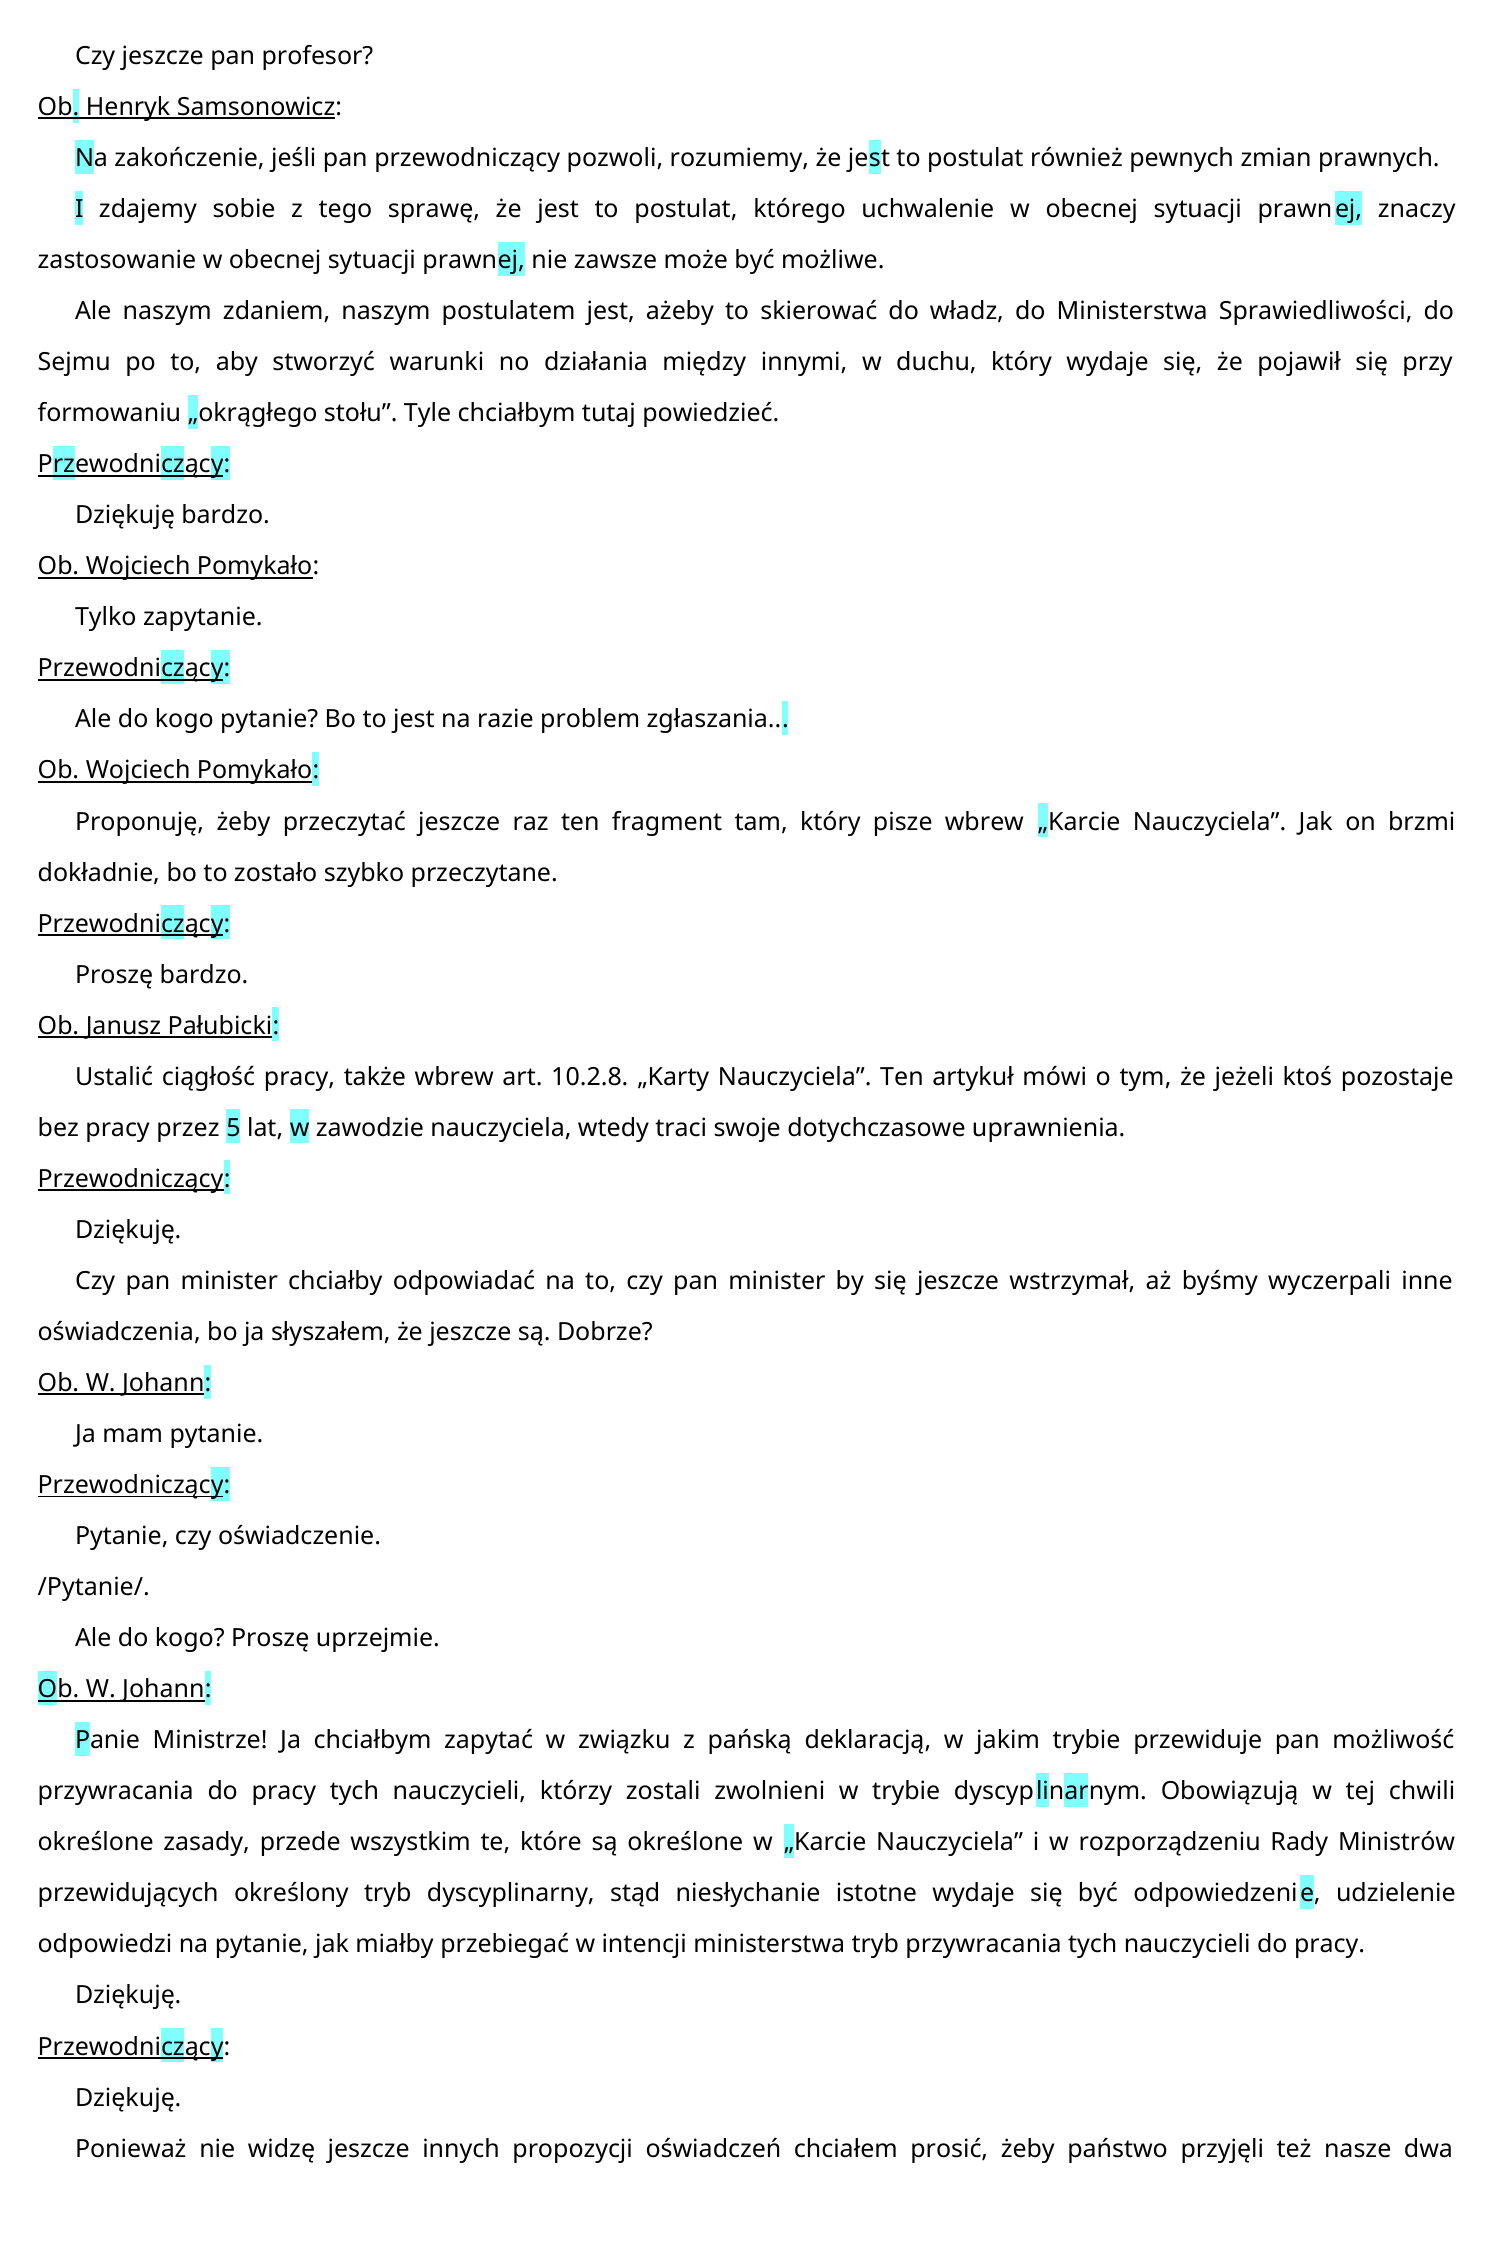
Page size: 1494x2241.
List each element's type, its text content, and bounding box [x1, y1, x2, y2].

text Ob. Wojciech Pomykało: [37, 752, 1456, 786]
text Ja mam pytanie. [37, 1416, 1456, 1450]
text Dziękuję bardzo. [37, 497, 1456, 531]
text Ale do kogo pytanie? Bo to jest na razie problem zgłaszania... [37, 701, 1456, 735]
text Dziękuję. [37, 1211, 1456, 1246]
text Przewodniczący: [37, 1467, 1456, 1501]
text Dziękuję. [37, 2079, 1456, 2113]
text Czy pan minister chciałby odpowiadać na to, czy pan minister by się jeszcze wstrzymał, aż byśmy wyczerpali inne oświadczenia, bo ja słyszałem, że jeszcze są. Dobrze? [37, 1262, 1456, 1348]
text Dziękuję. [37, 1977, 1456, 2011]
text Ustalić ciągłość pracy, także wbrew art. 10.2.8. „Karty Nauczyciela”. Ten artykuł mówi o tym, że jeżeli ktoś pozostaje bez pracy przez 5 lat, w zawodzie nauczyciela, wtedy traci swoje dotychczasowe uprawnienia. [37, 1058, 1456, 1143]
text Ale naszym zdaniem, naszym postulatem jest, ażeby to skierować do władz, do Ministerstwa Sprawiedliwości, do Sejmu po to, aby stworzyć warunki no działania między innymi, w duchu, który wydaje się, że pojawił się przy formowaniu „okrągłego stołu”. Tyle chciałbym tutaj powiedzieć. [37, 293, 1456, 429]
text Pytanie, czy oświadczenie. [37, 1518, 1456, 1552]
text Ponieważ nie widzę jeszcze innych propozycji oświadczeń chciałem prosić, żeby państwo przyjęli też nasze dwa [37, 2130, 1456, 2164]
text Przewodniczący: [37, 905, 1456, 939]
text Ob. Henryk Samsonowicz: [37, 88, 1456, 123]
text Przewodniczący: [37, 446, 1456, 480]
text Przewodniczący: [37, 1160, 1456, 1194]
text Proszę bardzo. [37, 956, 1456, 990]
text Tylko zapytanie. [37, 599, 1456, 633]
text Ob. W. Johann: [37, 1364, 1456, 1399]
text Czy jeszcze pan profesor? [37, 37, 1456, 72]
text /Pytanie/. [37, 1569, 1456, 1603]
text I zdajemy sobie z tego sprawę, że jest to postulat, którego uchwalenie w obecnej sytuacji prawnej, znaczy zastosowanie w obecnej sytuacji prawnej, nie zawsze może być możliwe. [37, 191, 1456, 276]
text Ob. Wojciech Pomykało: [37, 548, 1456, 582]
text Przewodniczący: [37, 2028, 1456, 2062]
text Przewodniczący: [37, 650, 1456, 684]
text Na zakończenie, jeśli pan przewodniczący pozwoli, rozumiemy, że jest to postulat również pewnych zmian prawnych. [37, 139, 1456, 174]
text Panie Ministrze! Ja chciałbym zapytać w związku z pańską deklaracją, w jakim trybie przewiduje pan możliwość przywracania do pracy tych nauczycieli, którzy zostali zwolnieni w trybie dyscyplinarnym. Obowiązują w tej chwili określone zasady, przede wszystkim te, które są określone w „Karcie Nauczyciela” i w rozporządzeniu Rady Ministrów przewidujących określony tryb dyscyplinarny, stąd niesłychanie istotne wydaje się być odpowiedzenie, udzielenie odpowiedzi na pytanie, jak miałby przebiegać w intencji ministerstwa tryb przywracania tych nauczycieli do pracy. [37, 1722, 1456, 1960]
text Ob. W. Johann: [37, 1671, 1456, 1705]
text Proponuję, żeby przeczytać jeszcze raz ten fragment tam, który pisze wbrew „Karcie Nauczyciela”. Jak on brzmi dokładnie, bo to zostało szybko przeczytane. [37, 803, 1456, 888]
text Ale do kogo? Proszę uprzejmie. [37, 1620, 1456, 1654]
text Ob. Janusz Pałubicki: [37, 1007, 1456, 1041]
